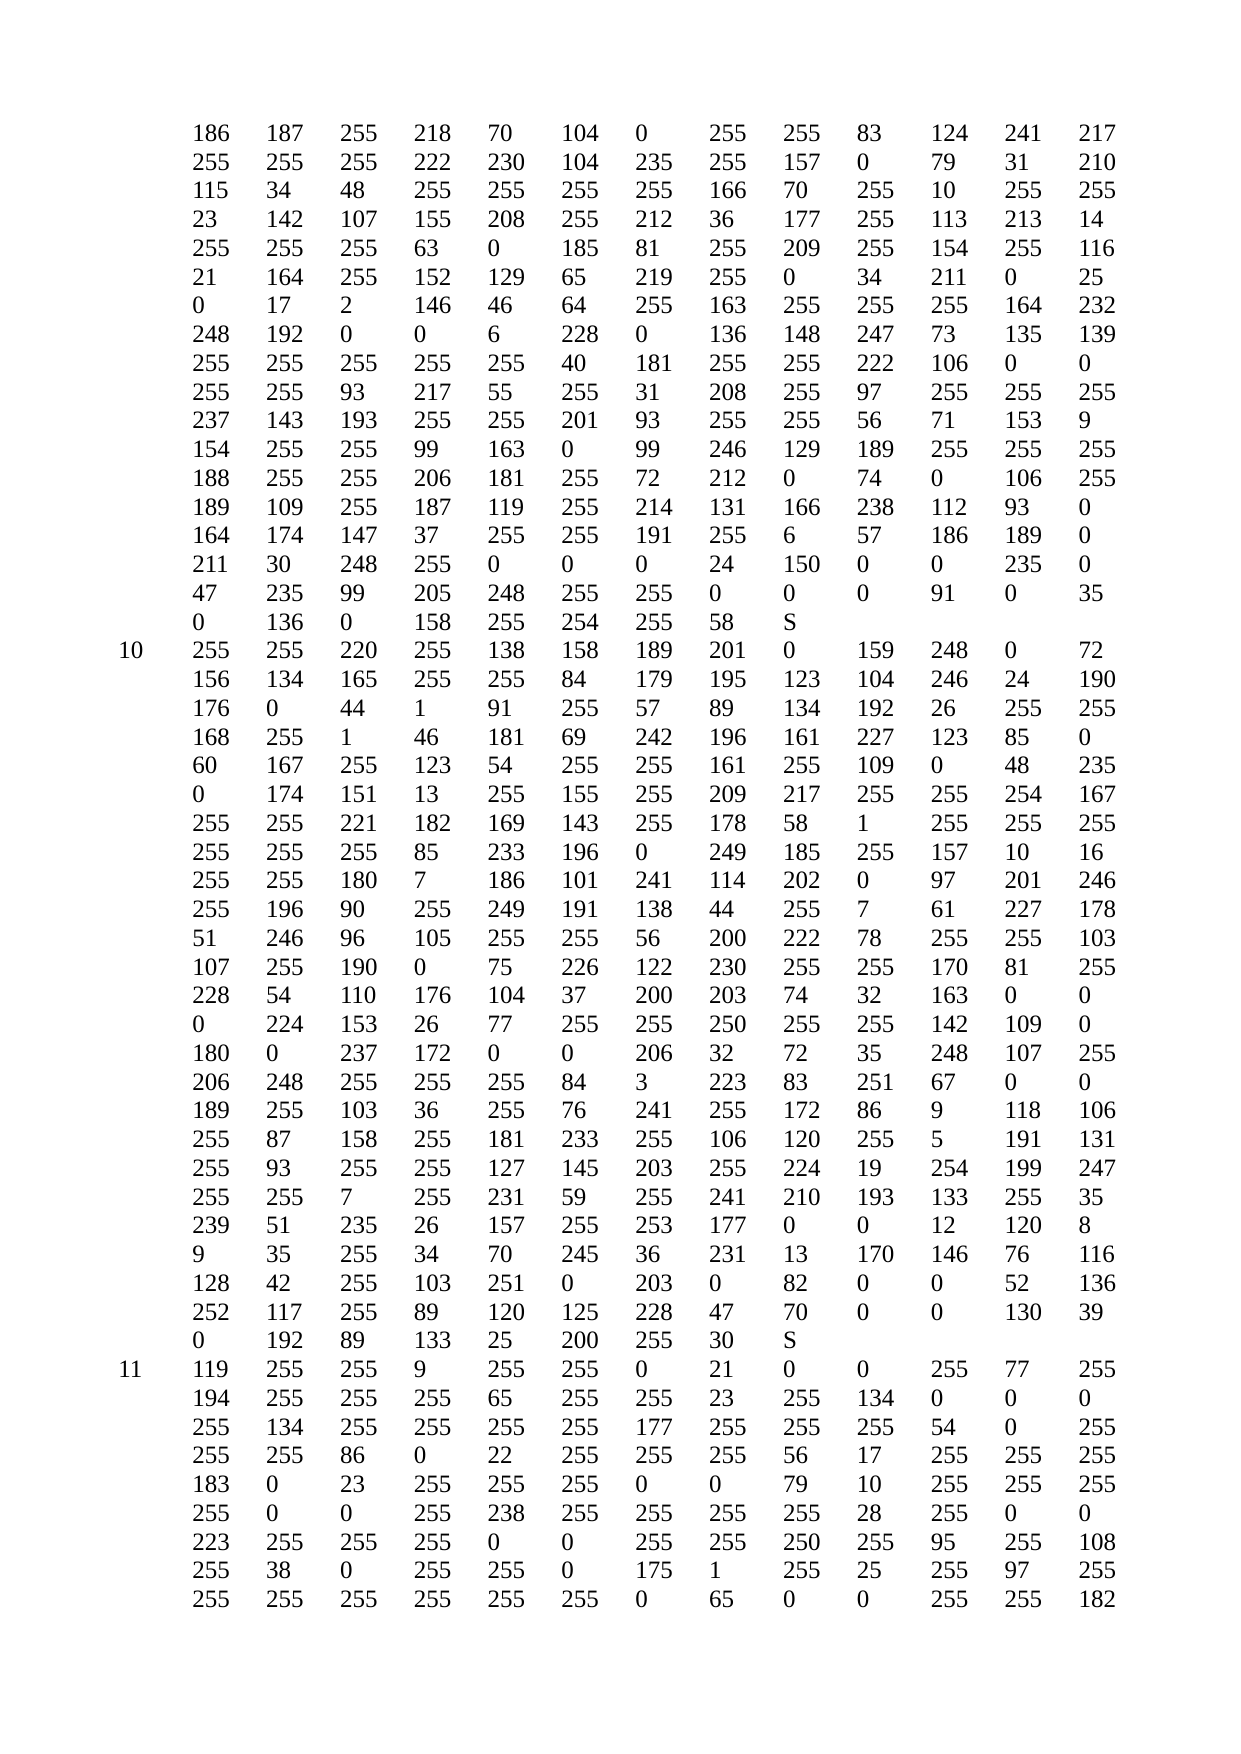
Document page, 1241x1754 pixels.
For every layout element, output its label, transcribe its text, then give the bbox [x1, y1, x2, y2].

text 186 187 255 218 70 104 0 255 255 83 124 241 217 255 255 255 222 230 104 235 255 157 0 79 31 210 115 34 48 255 255 255 255 166 70 255 10 255 255 23 142 107 155 208 255 212 36 177 255 113 213 14 255 255 255 63 0 185 81 255 209 255 154 255 116 21 164 255 152 129 65 219 255 0 34 211 0 25 0 17 2 146 46 64 255 163 255 255 255 164 232 248 192 0 0 6 228 0 136 148 247 73 135 139 255 255 255 255 255 40 181 255 255 222 106 0 0 255 255 93 217 55 255 31 208 255 97 255 255 255 237 143 193 255 255 201 93 255 255 56 71 153 9 154 255 255 99 163 0 99 246 129 189 255 255 255 188 255 255 206 181 255 72 212 0 74 0 106 255 189 109 255 187 119 255 214 131 166 238 112 93 0 164 174 147 37 255 255 191 255 6 57 186 189 0 211 30 248 255 0 0 0 24 150 0 0 235 0 47 235 99 205 248 255 255 0 0 0 91 0 35 0 136 0 158 255 254 255 58 S [118, 118, 1122, 636]
text 10 255 255 220 255 138 158 189 201 0 159 248 0 72 156 134 165 255 255 84 179 195 123 104 246 24 190 176 0 44 1 91 255 57 89 134 192 26 255 255 168 255 1 46 181 69 242 196 161 227 123 85 0 60 167 255 123 54 255 255 161 255 109 0 48 235 0 174 151 13 255 155 255 209 217 255 255 254 167 255 255 221 182 169 143 255 178 58 1 255 255 255 255 255 255 85 233 196 0 249 185 255 157 10 16 255 255 180 7 186 101 241 114 202 0 97 201 246 255 196 90 255 249 191 138 44 255 7 61 227 178 51 246 96 105 255 255 56 200 222 78 255 255 103 107 255 190 0 75 226 122 230 255 255 170 81 255 228 54 110 176 104 37 200 203 74 32 163 0 0 0 224 153 26 77 255 255 250 255 255 142 109 0 180 0 237 172 0 0 206 32 72 35 248 107 255 206 248 255 255 255 84 3 223 83 251 67 0 0 189 255 103 36 255 76 241 255 172 86 9 118 106 255 87 158 255 181 233 255 106 120 255 5 191 131 255 93 255 255 127 145 203 255 224 19 254 199 247 255 255 7 255 231 59 255 241 210 193 133 255 35 239 51 235 26 157 255 253 177 0 0 12 120 8 9 35 255 34 70 245 36 231 13 170 146 76 116 128 42 255 103 251 0 203 0 82 0 0 52 136 252 117 255 89 120 125 228 47 70 0 0 130 39 0 192 89 133 25 200 255 30 S [118, 636, 1122, 1354]
text 11 119 255 255 9 255 255 0 21 0 0 255 77 255 194 255 255 255 65 255 255 23 255 134 0 0 0 255 134 255 255 255 255 177 255 255 255 54 0 255 255 255 86 0 22 255 255 255 56 17 255 255 255 183 0 23 255 255 255 0 0 79 10 255 255 255 255 0 0 255 238 255 255 255 255 28 255 0 0 223 255 255 255 0 0 255 255 250 255 95 255 108 255 38 0 255 255 0 175 1 255 25 255 97 255 255 255 255 255 255 255 0 65 0 0 255 255 182 [118, 1354, 1122, 1613]
